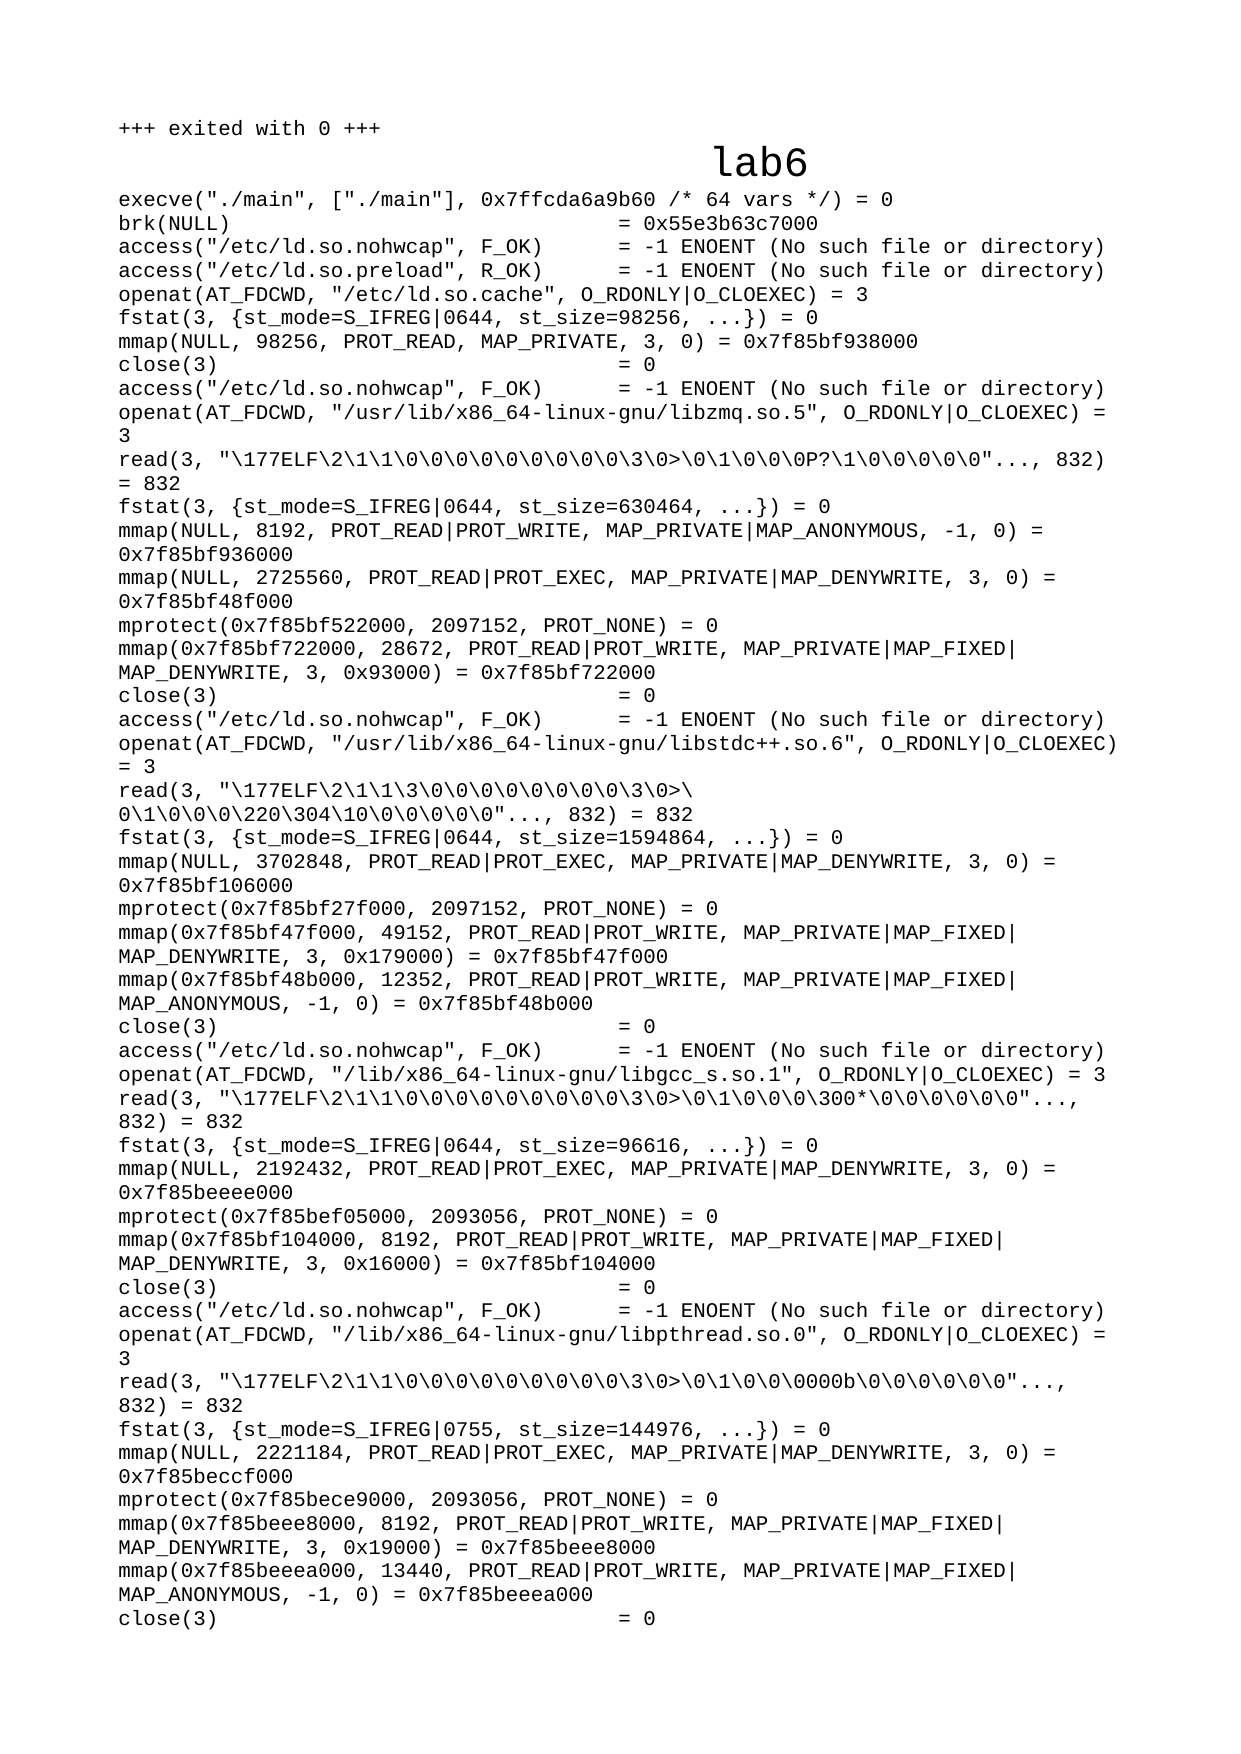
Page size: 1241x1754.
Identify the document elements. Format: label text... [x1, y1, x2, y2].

text brk(NULL) = 0x55e3b63c7000 [118, 213, 1122, 236]
text access("/etc/ld.so.nohwcap", F_OK) = -1 ENOENT (No such file or directory) [118, 1300, 1122, 1324]
text fstat(3, {st_mode=S_IFREG|0644, st_size=98256, ...}) = 0 [118, 307, 1122, 331]
text +++ exited with 0 +++ [118, 118, 1122, 142]
text openat(AT_FDCWD, "/usr/lib/x86_64-linux-gnu/libstdc++.so.6", O_RDONLY|O_CLOEXEC) = 3 [118, 733, 1122, 780]
text mprotect(0x7f85bf27f000, 2097152, PROT_NONE) = 0 [118, 898, 1122, 922]
text mmap(0x7f85bf722000, 28672, PROT_READ|PROT_WRITE, MAP_PRIVATE|MAP_FIXED|MAP_DENYWRITE, 3, 0x93000) = 0x7f85bf722000 [118, 638, 1122, 686]
text fstat(3, {st_mode=S_IFREG|0755, st_size=144976, ...}) = 0 [118, 1418, 1122, 1442]
text mmap(NULL, 8192, PROT_READ|PROT_WRITE, MAP_PRIVATE|MAP_ANONYMOUS, -1, 0) = 0x7f85bf936000 [118, 520, 1122, 567]
text mmap(NULL, 2725560, PROT_READ|PROT_EXEC, MAP_PRIVATE|MAP_DENYWRITE, 3, 0) = 0x7f85bf48f000 [118, 567, 1122, 614]
text mmap(NULL, 98256, PROT_READ, MAP_PRIVATE, 3, 0) = 0x7f85bf938000 [118, 331, 1122, 354]
text read(3, "\177ELF\2\1\1\0\0\0\0\0\0\0\0\0\3\0>\0\1\0\0\0P?\1\0\0\0\0\0"..., 832) = 832 [118, 449, 1122, 496]
text fstat(3, {st_mode=S_IFREG|0644, st_size=630464, ...}) = 0 [118, 496, 1122, 520]
text fstat(3, {st_mode=S_IFREG|0644, st_size=1594864, ...}) = 0 [118, 827, 1122, 851]
text mmap(NULL, 2221184, PROT_READ|PROT_EXEC, MAP_PRIVATE|MAP_DENYWRITE, 3, 0) = 0x7f85beccf000 [118, 1442, 1122, 1489]
text close(3) = 0 [118, 1608, 1122, 1631]
text mmap(NULL, 2192432, PROT_READ|PROT_EXEC, MAP_PRIVATE|MAP_DENYWRITE, 3, 0) = 0x7f85beeee000 [118, 1158, 1122, 1206]
text openat(AT_FDCWD, "/lib/x86_64-linux-gnu/libpthread.so.0", O_RDONLY|O_CLOEXEC) = 3 [118, 1324, 1122, 1371]
text close(3) = 0 [118, 686, 1122, 709]
text access("/etc/ld.so.nohwcap", F_OK) = -1 ENOENT (No such file or directory) [118, 1040, 1122, 1064]
text openat(AT_FDCWD, "/usr/lib/x86_64-linux-gnu/libzmq.so.5", O_RDONLY|O_CLOEXEC) = 3 [118, 402, 1122, 449]
text execve("./main", ["./main"], 0x7ffcda6a9b60 /* 64 vars */) = 0 [118, 189, 1122, 213]
text openat(AT_FDCWD, "/etc/ld.so.cache", O_RDONLY|O_CLOEXEC) = 3 [118, 283, 1122, 307]
text mmap(0x7f85beeea000, 13440, PROT_READ|PROT_WRITE, MAP_PRIVATE|MAP_FIXED|MAP_ANONYMOUS, -1, 0) = 0x7f85beeea000 [118, 1560, 1122, 1608]
text mprotect(0x7f85bece9000, 2093056, PROT_NONE) = 0 [118, 1489, 1122, 1513]
text access("/etc/ld.so.nohwcap", F_OK) = -1 ENOENT (No such file or directory) [118, 378, 1122, 402]
text access("/etc/ld.so.nohwcap", F_OK) = -1 ENOENT (No such file or directory) [118, 236, 1122, 260]
text fstat(3, {st_mode=S_IFREG|0644, st_size=96616, ...}) = 0 [118, 1135, 1122, 1158]
text mprotect(0x7f85bef05000, 2093056, PROT_NONE) = 0 [118, 1206, 1122, 1229]
text mmap(0x7f85bf47f000, 49152, PROT_READ|PROT_WRITE, MAP_PRIVATE|MAP_FIXED|MAP_DENYWRITE, 3, 0x179000) = 0x7f85bf47f000 [118, 922, 1122, 969]
text mmap(0x7f85bf48b000, 12352, PROT_READ|PROT_WRITE, MAP_PRIVATE|MAP_FIXED|MAP_ANONYMOUS, -1, 0) = 0x7f85bf48b000 [118, 969, 1122, 1017]
text read(3, "\177ELF\2\1\1\3\0\0\0\0\0\0\0\0\3\0>\0\1\0\0\0\220\304\10\0\0\0\0\0"..., 832) = 832 [118, 780, 1122, 827]
text openat(AT_FDCWD, "/lib/x86_64-linux-gnu/libgcc_s.so.1", O_RDONLY|O_CLOEXEC) = 3 [118, 1064, 1122, 1087]
text mmap(NULL, 3702848, PROT_READ|PROT_EXEC, MAP_PRIVATE|MAP_DENYWRITE, 3, 0) = 0x7f85bf106000 [118, 851, 1122, 898]
text mmap(0x7f85bf104000, 8192, PROT_READ|PROT_WRITE, MAP_PRIVATE|MAP_FIXED|MAP_DENYWRITE, 3, 0x16000) = 0x7f85bf104000 [118, 1229, 1122, 1277]
text access("/etc/ld.so.preload", R_OK) = -1 ENOENT (No such file or directory) [118, 260, 1122, 283]
text read(3, "\177ELF\2\1\1\0\0\0\0\0\0\0\0\0\3\0>\0\1\0\0\0000b\0\0\0\0\0\0"..., 832) = 832 [118, 1371, 1122, 1418]
text access("/etc/ld.so.nohwcap", F_OK) = -1 ENOENT (No such file or directory) [118, 709, 1122, 733]
text lab6 [118, 142, 1122, 189]
text close(3) = 0 [118, 1277, 1122, 1300]
text mmap(0x7f85beee8000, 8192, PROT_READ|PROT_WRITE, MAP_PRIVATE|MAP_FIXED|MAP_DENYWRITE, 3, 0x19000) = 0x7f85beee8000 [118, 1513, 1122, 1560]
text mprotect(0x7f85bf522000, 2097152, PROT_NONE) = 0 [118, 614, 1122, 638]
text read(3, "\177ELF\2\1\1\0\0\0\0\0\0\0\0\0\3\0>\0\1\0\0\0\300*\0\0\0\0\0\0"..., 832) = 832 [118, 1087, 1122, 1135]
text close(3) = 0 [118, 1017, 1122, 1040]
text close(3) = 0 [118, 354, 1122, 378]
